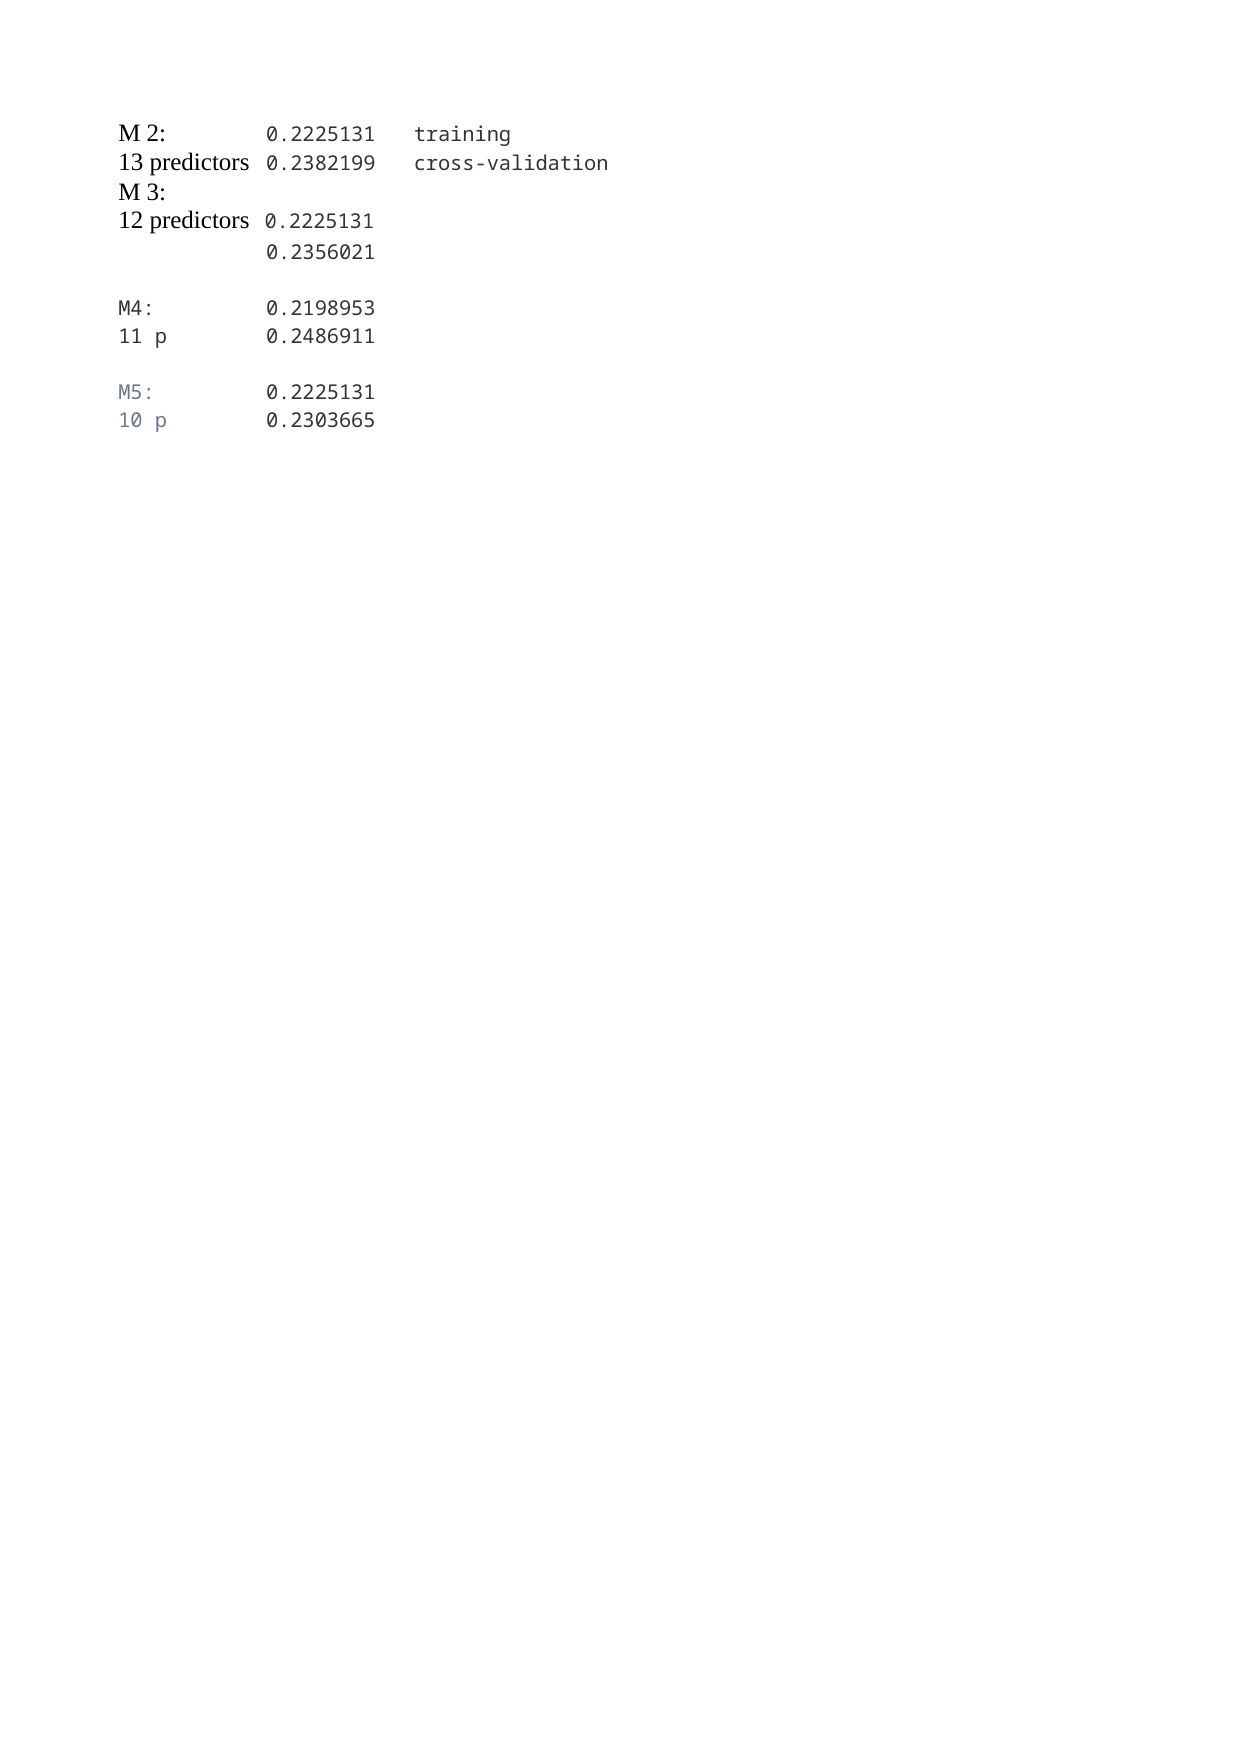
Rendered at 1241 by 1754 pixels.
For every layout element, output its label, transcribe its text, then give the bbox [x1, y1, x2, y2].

text 12 predictors 0.2225131 [118, 205, 1122, 236]
text 0.2356021 [118, 236, 1122, 266]
text M4: 0.2198953 [118, 294, 1122, 322]
text 10 p 0.2303665 [118, 405, 1122, 433]
text M 3: [118, 177, 1122, 205]
text 11 p 0.2486911 [118, 322, 1122, 349]
text M5: 0.2225131 [118, 378, 1122, 405]
text M 2: 0.2225131 training [118, 118, 1122, 147]
text 13 predictors 0.2382199 cross-validation [118, 147, 1122, 177]
